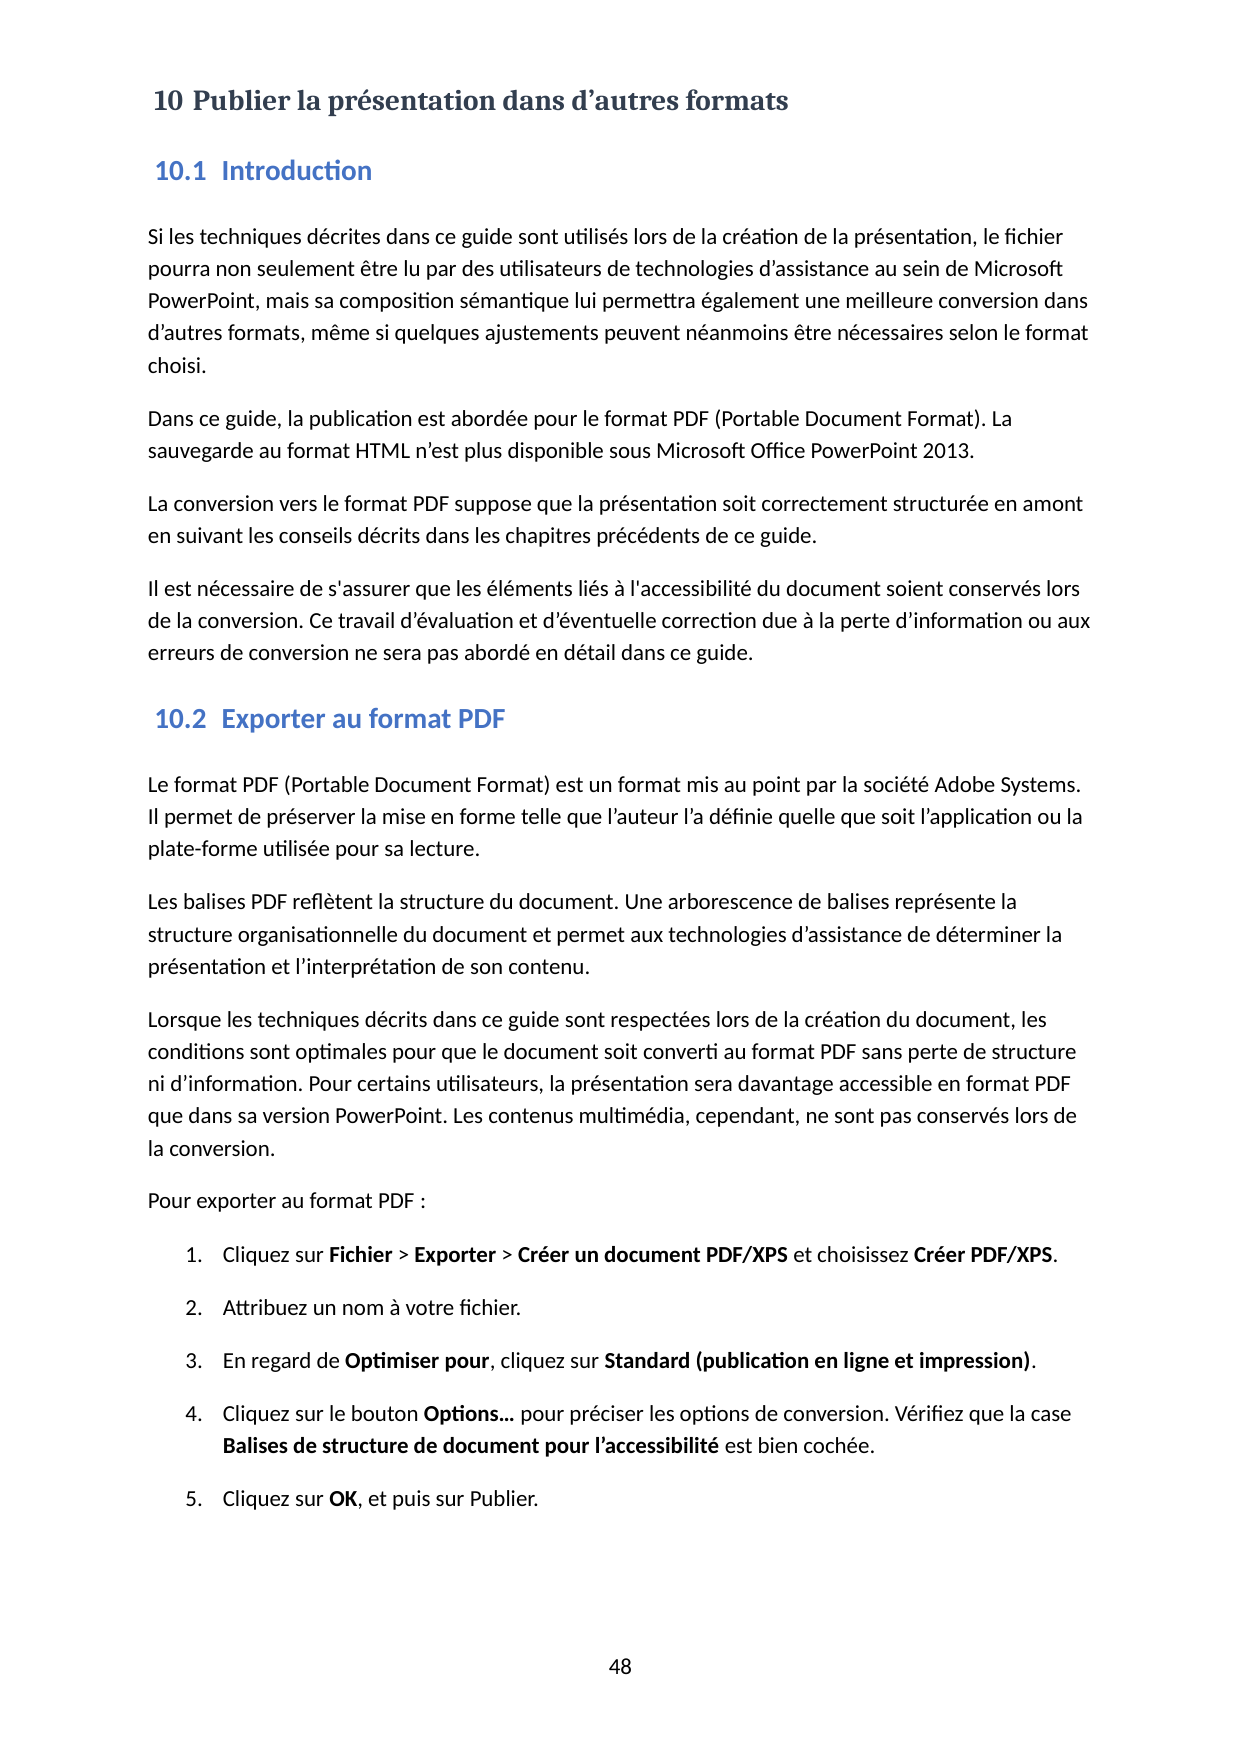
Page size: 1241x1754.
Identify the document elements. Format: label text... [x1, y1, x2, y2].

subtitle Publier la présentation dans d’autres formats [148, 84, 1093, 118]
list Attribuez un nom à votre fichier. [185, 1293, 1093, 1321]
list Cliquez sur Fichier > Exporter > Créer un document PDF/XPS et choisissez Créer PDF/XPS. [185, 1240, 1093, 1268]
subtitle Exporter au format PDF [148, 700, 1093, 736]
text Il est nécessaire de s'assurer que les éléments liés à l'accessibilité du document soient conservés lors de la conversion. Ce travail d’évaluation et d’éventuelle correction due à la perte d’information ou aux erreurs de conversion ne sera pas abordé en détail dans ce guide. [148, 574, 1093, 667]
list Cliquez sur OK, et puis sur Publier. [185, 1484, 1093, 1512]
text La conversion vers le format PDF suppose que la présentation soit correctement structurée en amont en suivant les conseils décrits dans les chapitres précédents de ce guide. [148, 489, 1093, 549]
list En regard de Optimiser pour, cliquez sur Standard (publication en ligne et impression). [185, 1346, 1093, 1374]
text Lorsque les techniques décrits dans ce guide sont respectées lors de la création du document, les conditions sont optimales pour que le document soit converti au format PDF sans perte de structure ni d’information. Pour certains utilisateurs, la présentation sera davantage accessible en format PDF que dans sa version PowerPoint. Les contenus multimédia, cependant, ne sont pas conservés lors de la conversion. [148, 1005, 1093, 1162]
text Dans ce guide, la publication est abordée pour le format PDF (Portable Document Format). La sauvegarde au format HTML n’est plus disponible sous Microsoft Office PowerPoint 2013. [148, 404, 1093, 464]
text Pour exporter au format PDF : [148, 1187, 1093, 1215]
list Cliquez sur le bouton Options… pour préciser les options de conversion. Vérifiez que la case Balises de structure de document pour l’accessibilité est bien cochée. [185, 1399, 1093, 1459]
text Si les techniques décrites dans ce guide sont utilisés lors de la création de la présentation, le fichier pourra non seulement être lu par des utilisateurs de technologies d’assistance au sein de Microsoft PowerPoint, mais sa composition sémantique lui permettra également une meilleure conversion dans d’autres formats, même si quelques ajustements peuvent néanmoins être nécessaires selon le format choisi. [148, 222, 1093, 379]
text Les balises PDF reflètent la structure du document. Une arborescence de balises représente la structure organisationnelle du document et permet aux technologies d’assistance de déterminer la présentation et l’interprétation de son contenu. [148, 887, 1093, 980]
subtitle Introduction [148, 152, 1093, 188]
text Le format PDF (Portable Document Format) est un format mis au point par la société Adobe Systems. Il permet de préserver la mise en forme telle que l’auteur l’a définie quelle que soit l’application ou la plate-forme utilisée pour sa lecture. [148, 770, 1093, 862]
